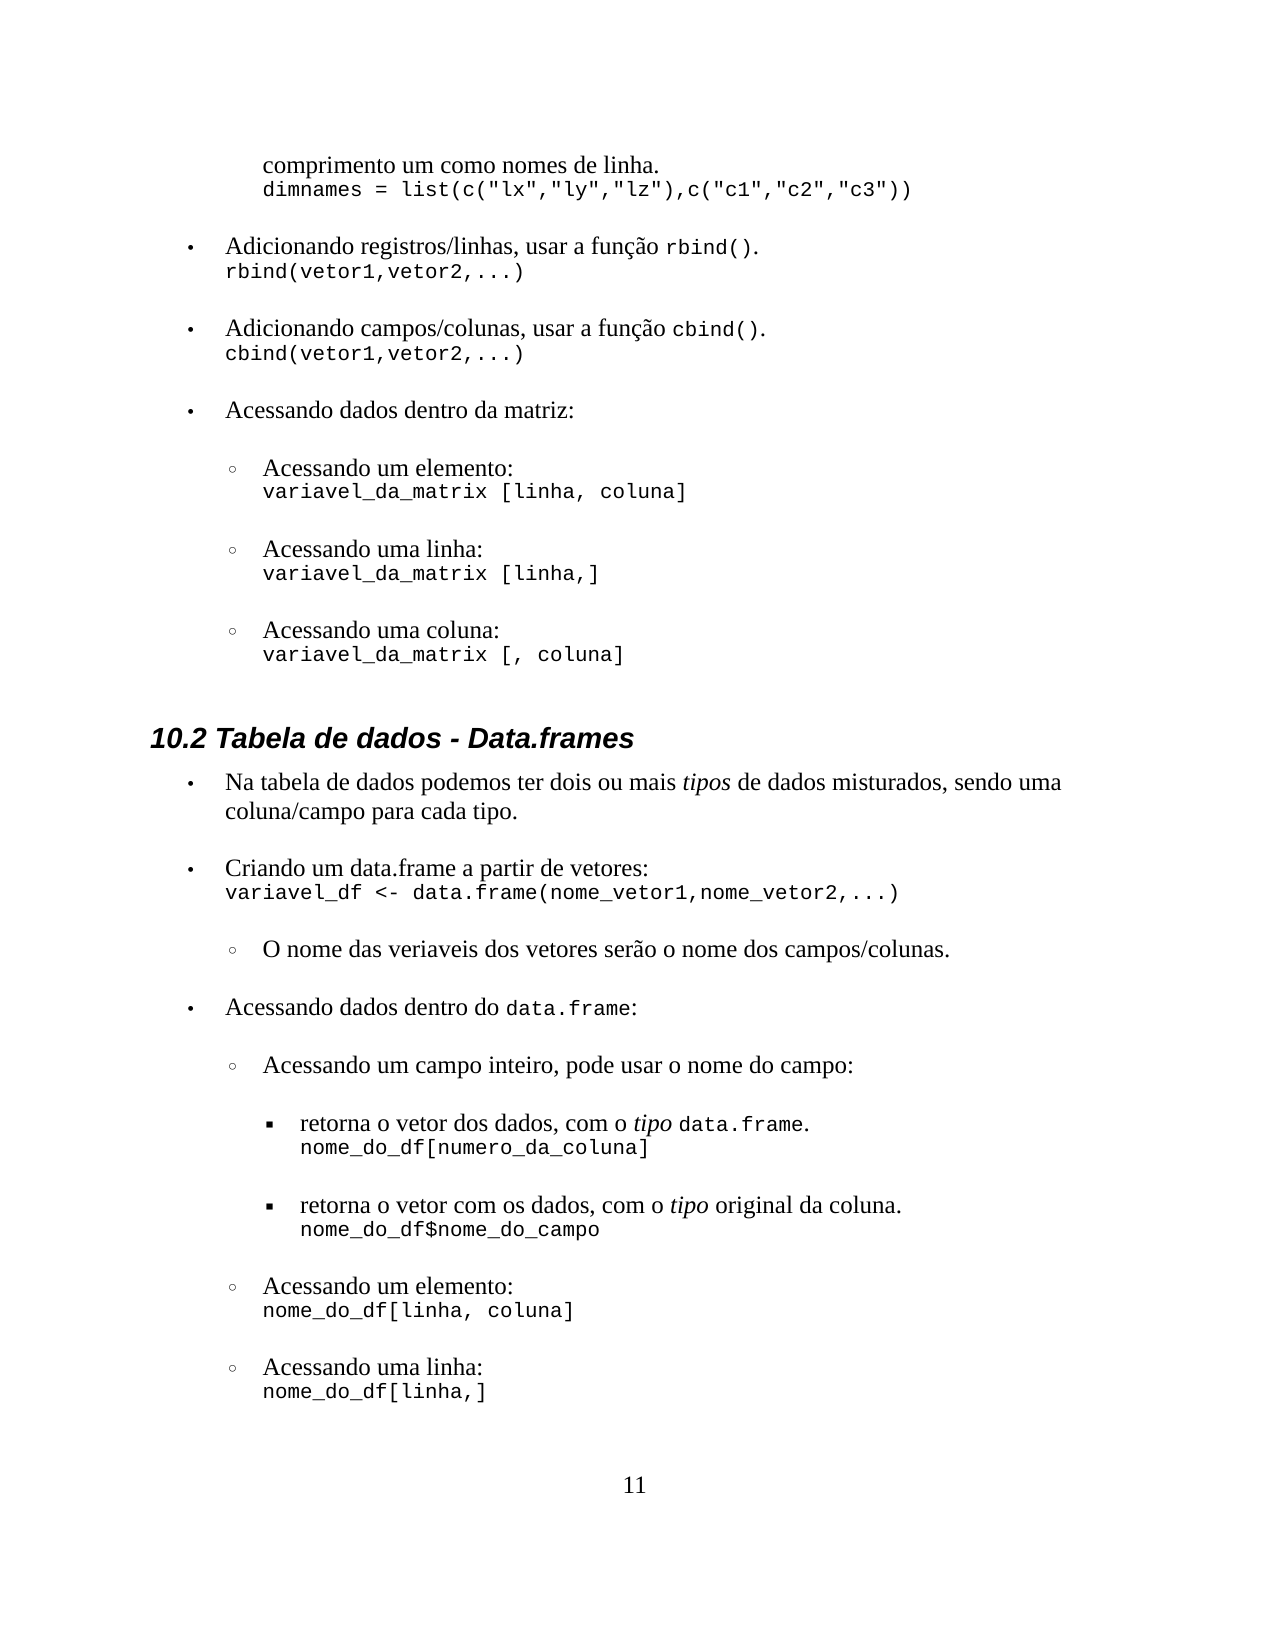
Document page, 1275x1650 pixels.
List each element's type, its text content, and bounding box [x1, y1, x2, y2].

list Na tabela de dados podemos ter dois ou mais tipos de dados misturados, sendo uma coluna/campo para cada tipo. [187, 767, 1125, 853]
list retorna o vetor com os dados, com o tipo original da coluna. nome_do_df$nome_do_campo [262, 1190, 1125, 1271]
list Adicionando registros/linhas, usar a função rbind(). rbind(vetor1,vetor2,...) [187, 231, 1125, 313]
list O nome das veriaveis dos vetores serão o nome dos campos/colunas. [225, 934, 1125, 992]
list retorna o vetor dos dados, com o tipo data.frame. nome_do_df[numero_da_coluna] [262, 1108, 1125, 1190]
list Acessando dados dentro da matriz: [187, 395, 1125, 453]
list Acessando dados dentro do data.frame: [187, 992, 1125, 1050]
list Adicionando campos/colunas, usar a função cbind(). cbind(vetor1,vetor2,...) [187, 313, 1125, 395]
list Acessando uma linha: variavel_da_matrix [linha,] [225, 534, 1125, 615]
list Acessando um campo inteiro, pode usar o nome do campo: [225, 1050, 1125, 1108]
list Criando um data.frame a partir de vetores: variavel_df <- data.frame(nome_vetor1,nome_vetor2,...) [187, 853, 1125, 934]
list comprimento um como nomes de linha. dimnames = list(c("lx","ly","lz"),c("c1","c2","c3")) [225, 150, 1125, 231]
list Acessando um elemento: nome_do_df[linha, coluna] [225, 1271, 1125, 1352]
list Acessando um elemento: variavel_da_matrix [linha, coluna] [225, 453, 1125, 534]
list Acessando uma coluna: variavel_da_matrix [, coluna] [225, 615, 1125, 696]
subtitle 10.2 Tabela de dados - Data.frames [150, 721, 1125, 754]
list Acessando uma linha: nome_do_df[linha,] [225, 1352, 1125, 1433]
